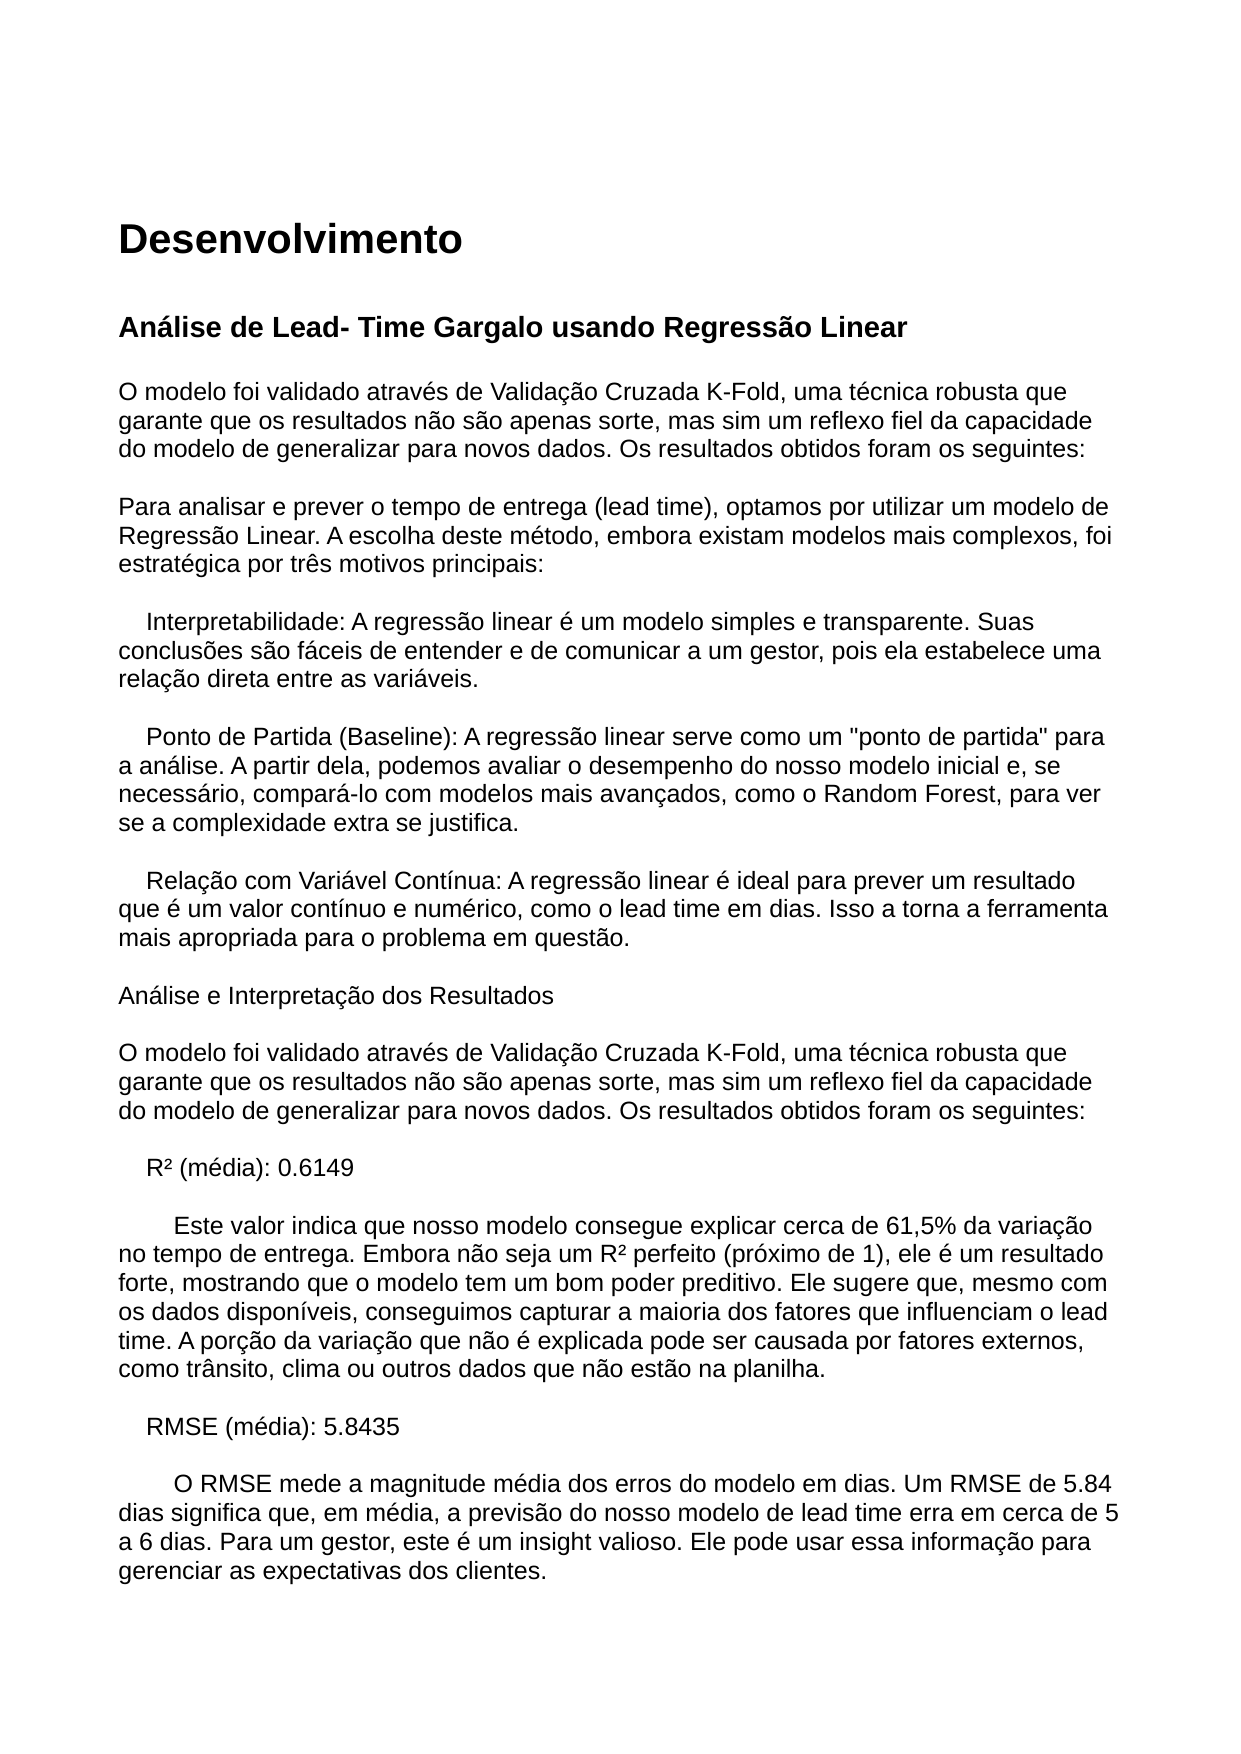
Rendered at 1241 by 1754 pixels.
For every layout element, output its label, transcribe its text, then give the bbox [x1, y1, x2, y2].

text R² (média): 0.6149 [118, 1153, 1122, 1182]
text Para analisar e prever o tempo de entrega (lead time), optamos por utilizar um modelo de Regressão Linear. A escolha deste método, embora existam modelos mais complexos, foi estratégica por três motivos principais: [118, 492, 1122, 578]
text O RMSE mede a magnitude média dos erros do modelo em dias. Um RMSE de 5.84 dias significa que, em média, a previsão do nosso modelo de lead time erra em cerca de 5 a 6 dias. Para um gestor, este é um insight valioso. Ele pode usar essa informação para gerenciar as expectativas dos clientes. [118, 1469, 1122, 1584]
text Este valor indica que nosso modelo consegue explicar cerca de 61,5% da variação no tempo de entrega. Embora não seja um R² perfeito (próximo de 1), ele é um resultado forte, mostrando que o modelo tem um bom poder preditivo. Ele sugere que, mesmo com os dados disponíveis, conseguimos capturar a maioria dos fatores que influenciam o lead time. A porção da variação que não é explicada pode ser causada por fatores externos, como trânsito, clima ou outros dados que não estão na planilha. [118, 1211, 1122, 1383]
text Análise de Lead- Time Gargalo usando Regressão Linear O modelo foi validado através de Validação Cruzada K-Fold, uma técnica robusta que garante que os resultados não são apenas sorte, mas sim um reflexo fiel da capacidade do modelo de generalizar para novos dados. Os resultados obtidos foram os seguintes: [118, 310, 1122, 463]
text Relação com Variável Contínua: A regressão linear é ideal para prever um resultado que é um valor contínuo e numérico, como o lead time em dias. Isso a torna a ferramenta mais apropriada para o problema em questão. [118, 866, 1122, 952]
text O modelo foi validado através de Validação Cruzada K-Fold, uma técnica robusta que garante que os resultados não são apenas sorte, mas sim um reflexo fiel da capacidade do modelo de generalizar para novos dados. Os resultados obtidos foram os seguintes: [118, 1038, 1122, 1124]
text Desenvolvimento [118, 118, 1122, 262]
text Interpretabilidade: A regressão linear é um modelo simples e transparente. Suas conclusões são fáceis de entender e de comunicar a um gestor, pois ela estabelece uma relação direta entre as variáveis. [118, 607, 1122, 722]
text Ponto de Partida (Baseline): A regressão linear serve como um "ponto de partida" para a análise. A partir dela, podemos avaliar o desempenho do nosso modelo inicial e, se necessário, compará-lo com modelos mais avançados, como o Random Forest, para ver se a complexidade extra se justifica. [118, 722, 1122, 837]
text Análise e Interpretação dos Resultados [118, 981, 1122, 1009]
text RMSE (média): 5.8435 [118, 1412, 1122, 1441]
